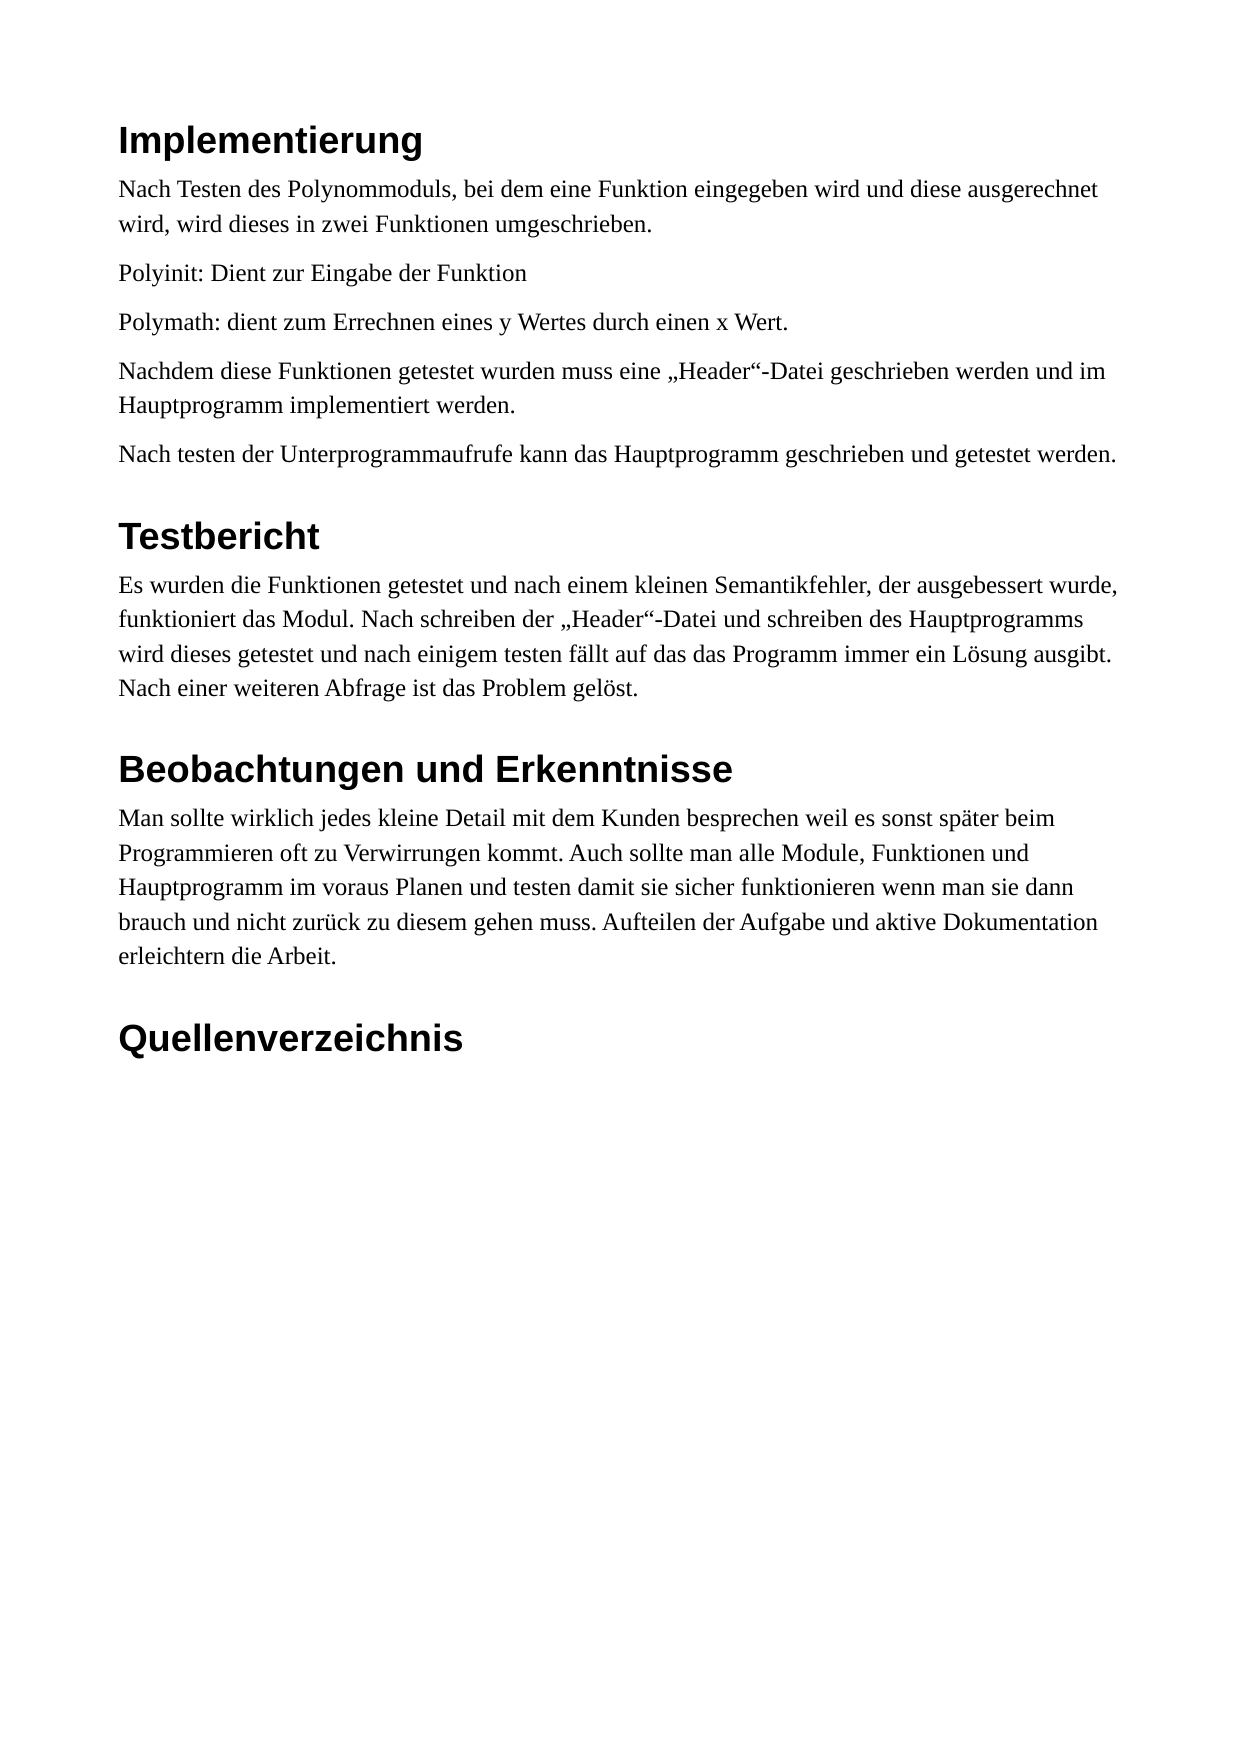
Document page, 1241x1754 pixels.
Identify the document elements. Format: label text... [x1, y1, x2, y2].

text Nachdem diese Funktionen getestet wurden muss eine „Header“-Datei geschrieben werden und im Hauptprogramm implementiert werden. [118, 356, 1122, 419]
subtitle Beobachtungen und Erkenntnisse [118, 747, 1122, 791]
text Man sollte wirklich jedes kleine Detail mit dem Kunden besprechen weil es sonst später beim Programmieren oft zu Verwirrungen kommt. Auch sollte man alle Module, Funktionen und Hauptprogramm im voraus Planen und testen damit sie sicher funktionieren wenn man sie dann brauch und nicht zurück zu diesem gehen muss. Aufteilen der Aufgabe und aktive Dokumentation erleichtern die Arbeit. [118, 803, 1122, 970]
text Polymath: dient zum Errechnen eines y Wertes durch einen x Wert. [118, 307, 1122, 336]
text Nach testen der Unterprogrammaufrufe kann das Hauptprogramm geschrieben und getestet werden. [118, 439, 1122, 468]
subtitle Implementierung [118, 118, 1122, 162]
subtitle Quellenverzeichnis [118, 1015, 1122, 1059]
text Es wurden die Funktionen getestet und nach einem kleinen Semantikfehler, der ausgebessert wurde, funktioniert das Modul. Nach schreiben der „Header“-Datei und schreiben des Hauptprogramms wird dieses getestet und nach einigem testen fällt auf das das Programm immer ein Lösung ausgibt. Nach einer weiteren Abfrage ist das Problem gelöst. [118, 570, 1122, 702]
subtitle Testbericht [118, 513, 1122, 557]
text Polyinit: Dient zur Eingabe der Funktion [118, 258, 1122, 287]
text Nach Testen des Polynommoduls, bei dem eine Funktion eingegeben wird und diese ausgerechnet wird, wird dieses in zwei Funktionen umgeschrieben. [118, 174, 1122, 237]
